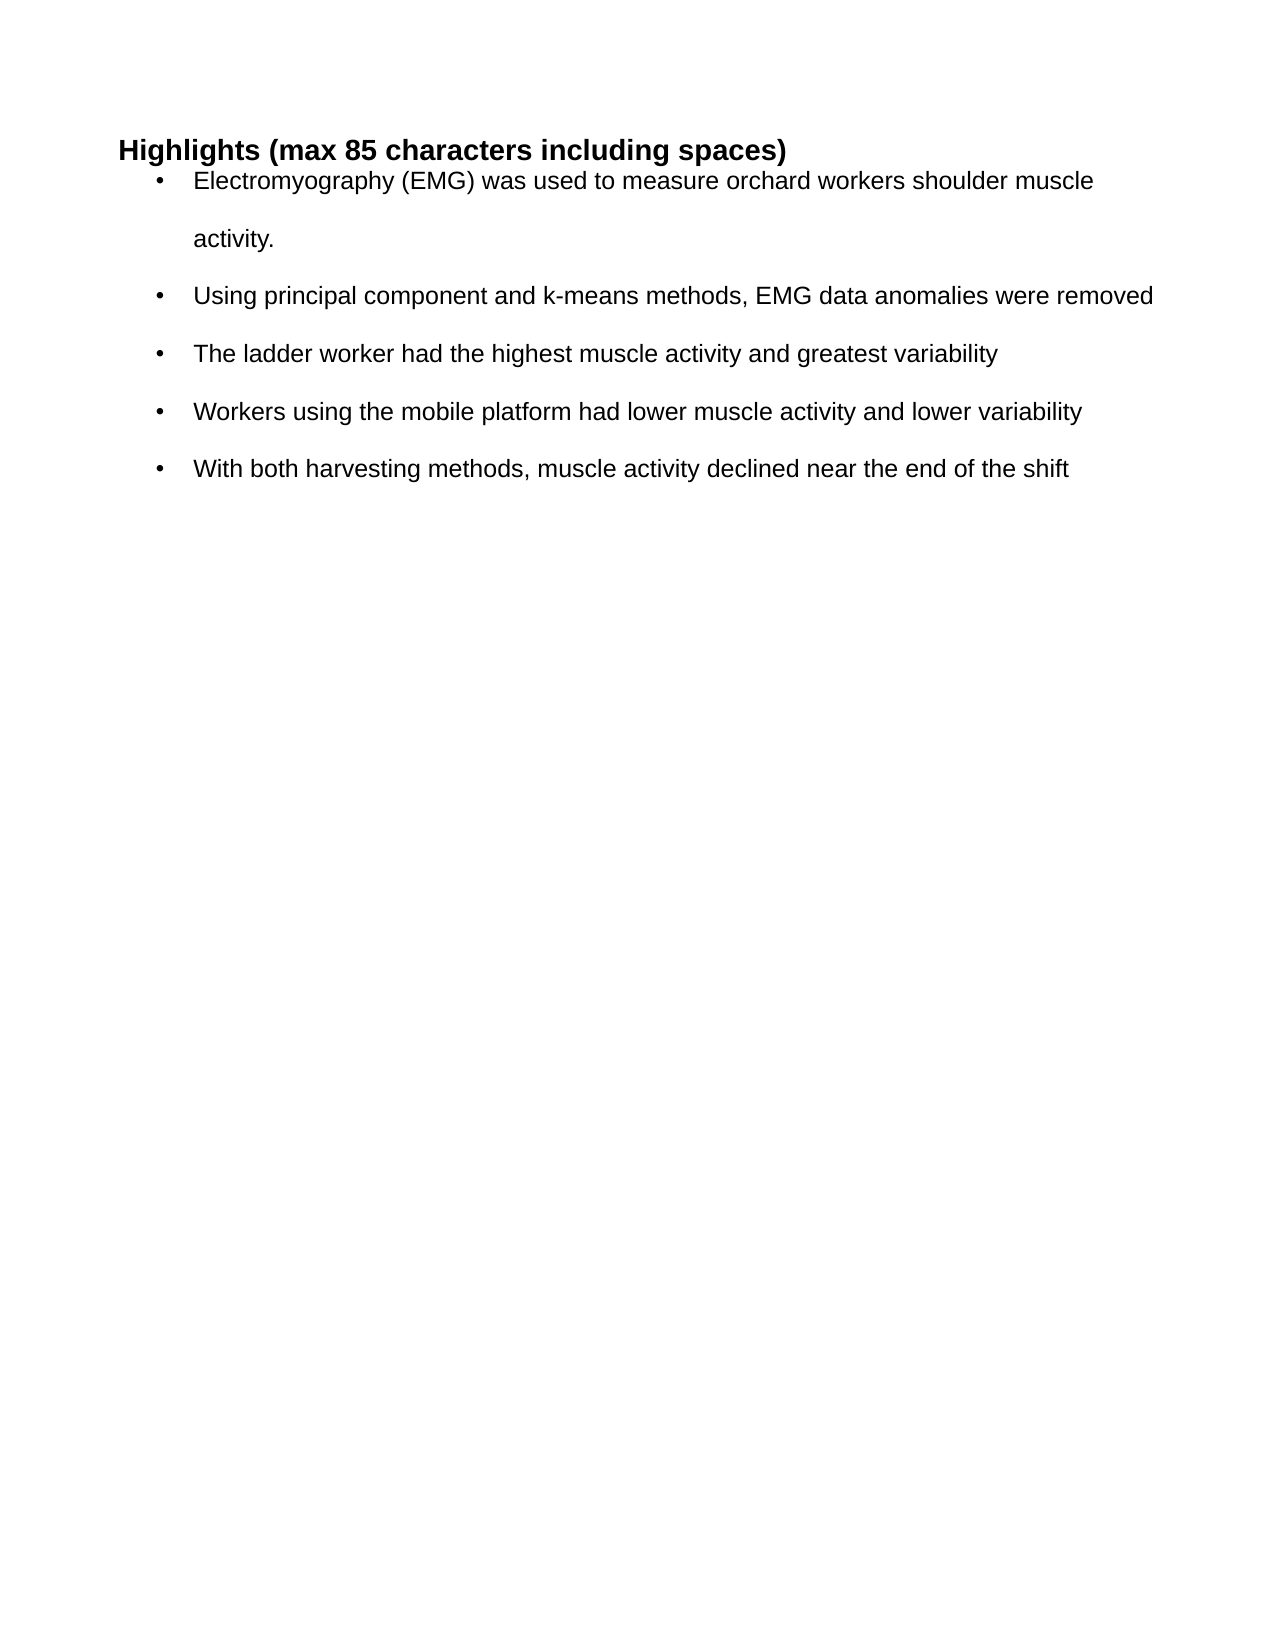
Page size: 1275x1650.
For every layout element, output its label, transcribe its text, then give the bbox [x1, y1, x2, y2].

list The ladder worker had the highest muscle activity and greatest variability [156, 339, 1157, 368]
list With both harvesting methods, muscle activity declined near the end of the shift [156, 454, 1157, 483]
list Workers using the mobile platform had lower muscle activity and lower variability [156, 397, 1157, 426]
list Electromyography (EMG) was used to measure orchard workers shoulder muscle activity. [156, 166, 1157, 253]
subtitle Highlights (max 85 characters including spaces) [118, 133, 1157, 166]
list Using principal component and k-means methods, EMG data anomalies were removed [156, 281, 1157, 310]
